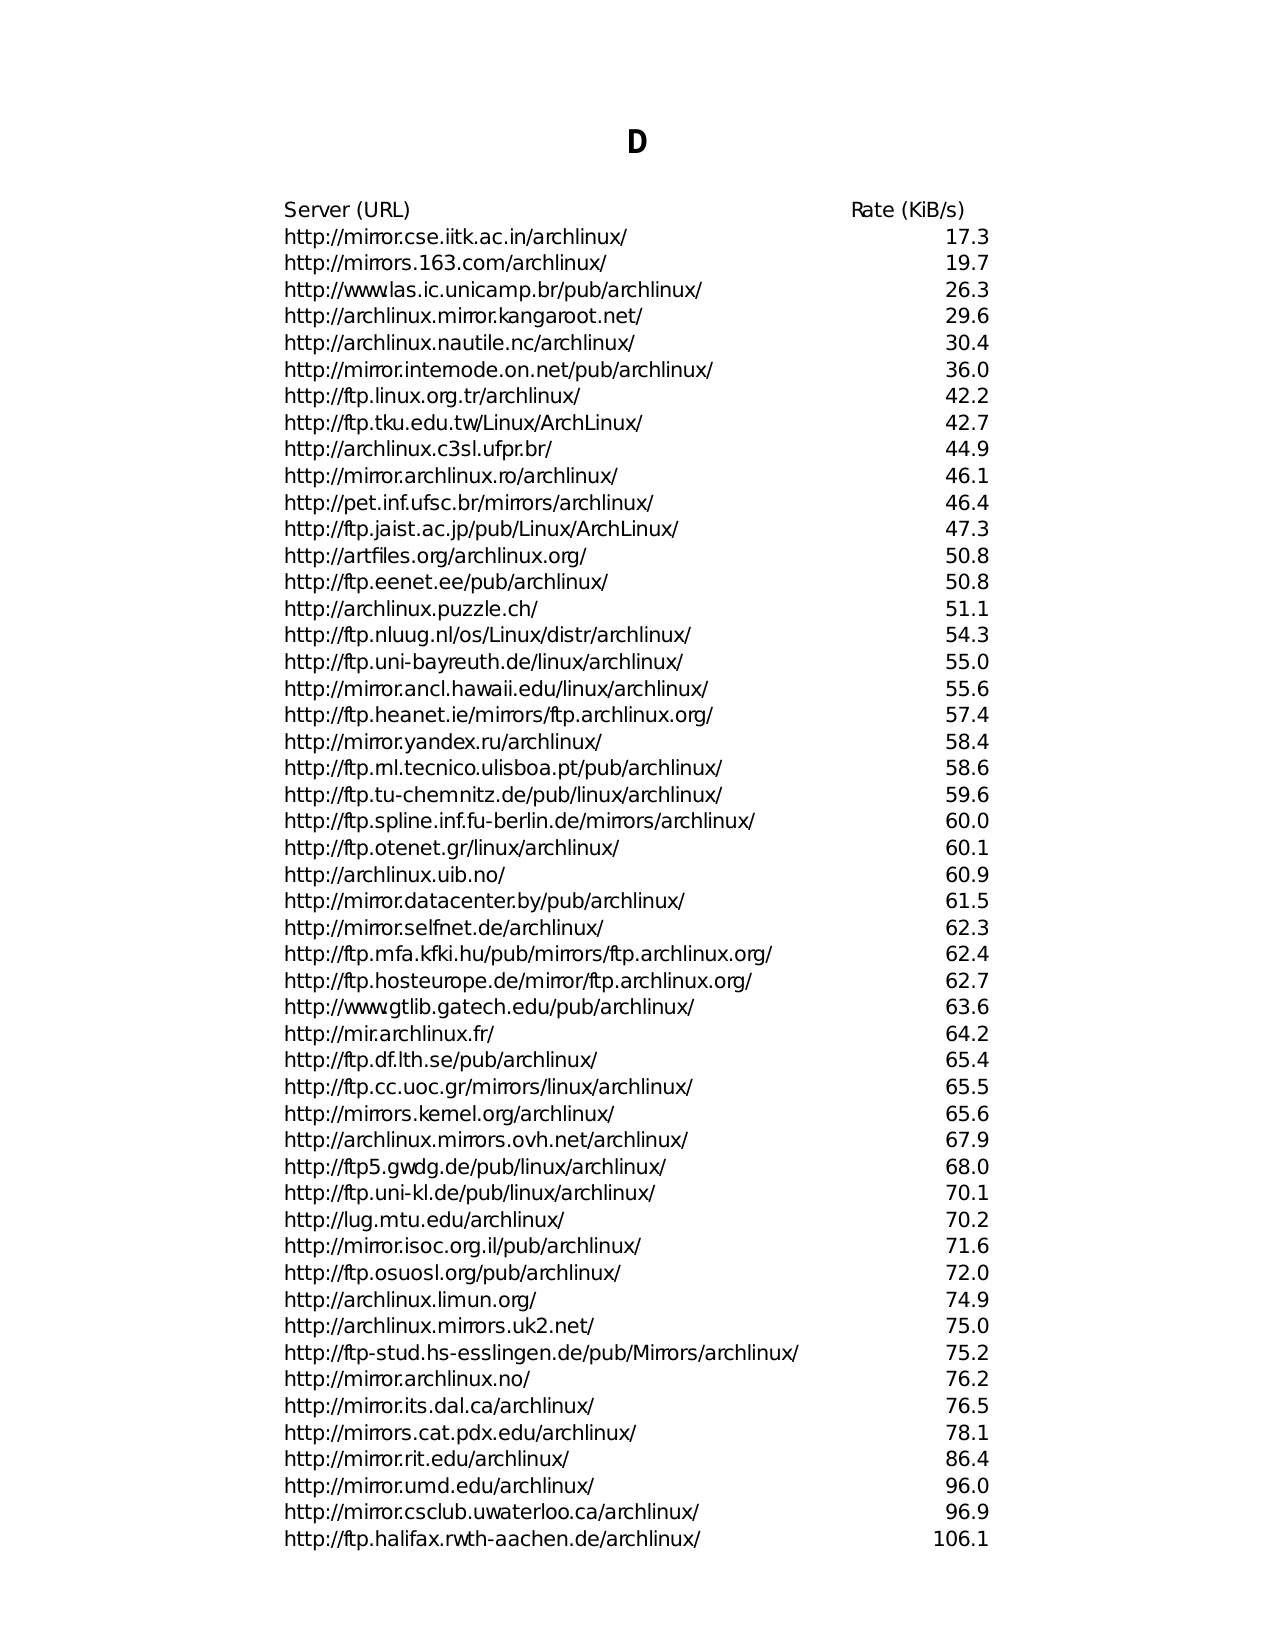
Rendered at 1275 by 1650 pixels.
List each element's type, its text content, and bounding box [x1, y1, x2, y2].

text D [118, 118, 1157, 163]
